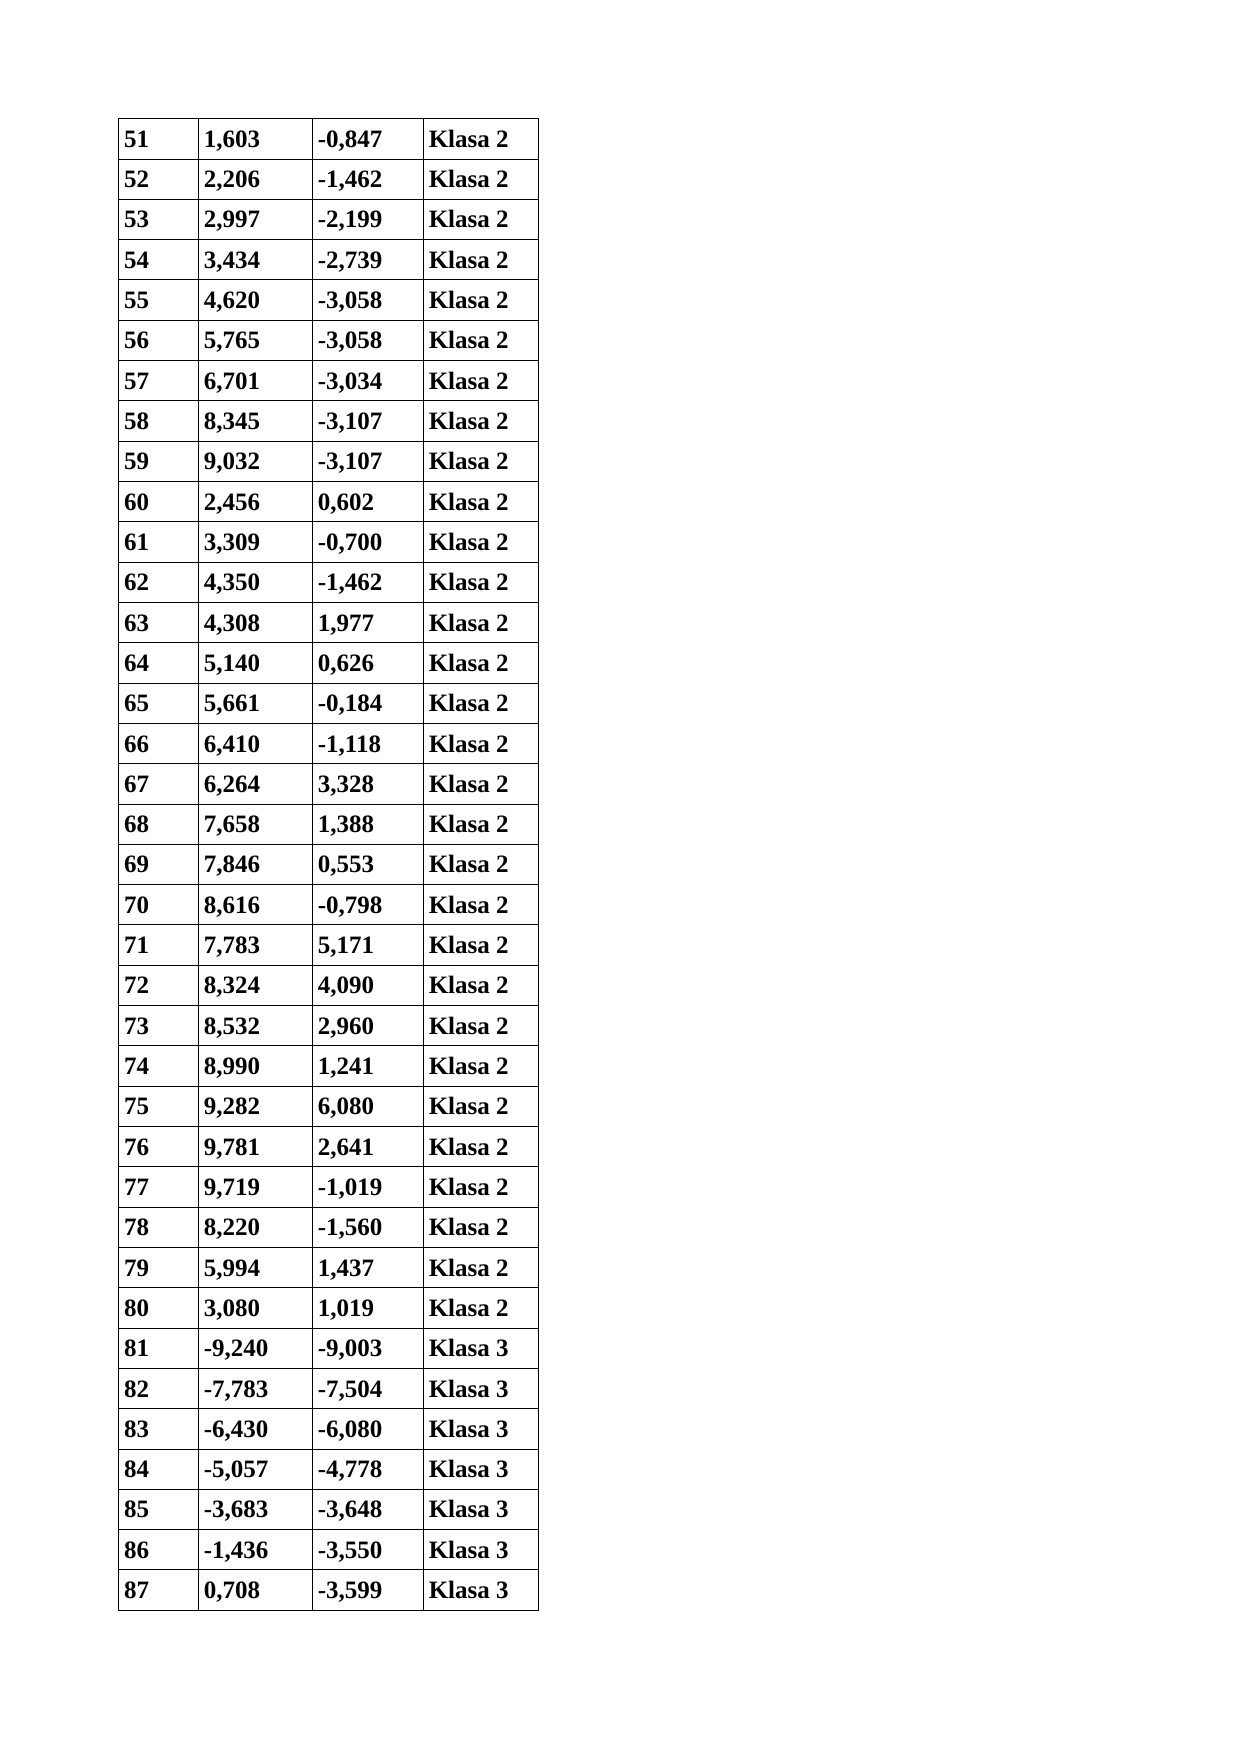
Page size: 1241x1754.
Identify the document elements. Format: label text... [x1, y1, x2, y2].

table_cell Klasa 2 [424, 280, 538, 320]
table_cell 79 [119, 1248, 198, 1287]
table_cell 6,264 [199, 764, 312, 803]
table_cell -0,184 [313, 684, 423, 723]
table_cell 9,719 [199, 1167, 312, 1207]
table_cell -2,199 [313, 200, 423, 239]
table_cell 3,434 [199, 240, 312, 279]
table_cell 6,080 [313, 1087, 423, 1126]
table_cell Klasa 3 [424, 1409, 538, 1448]
table_cell 72 [119, 966, 198, 1005]
table_cell 64 [119, 643, 198, 682]
table_cell 54 [119, 240, 198, 279]
table_cell Klasa 2 [424, 119, 538, 158]
table_cell Klasa 3 [424, 1490, 538, 1529]
table_cell -9,003 [313, 1329, 423, 1368]
table_cell Klasa 2 [424, 160, 538, 199]
table_cell -2,739 [313, 240, 423, 279]
table_cell 51 [119, 119, 198, 158]
table_cell 56 [119, 321, 198, 360]
table_cell 60 [119, 482, 198, 521]
table_cell -7,504 [313, 1369, 423, 1408]
table_cell -5,057 [199, 1450, 312, 1489]
table_cell 75 [119, 1087, 198, 1126]
table_cell 8,616 [199, 885, 312, 924]
table_cell 53 [119, 200, 198, 239]
table_cell -1,019 [313, 1167, 423, 1207]
table_cell 67 [119, 764, 198, 803]
table_cell Klasa 2 [424, 925, 538, 965]
table_cell 63 [119, 603, 198, 642]
table_cell 87 [119, 1570, 198, 1610]
table_cell 1,388 [313, 805, 423, 844]
table_cell -3,058 [313, 280, 423, 320]
table_cell 1,603 [199, 119, 312, 158]
table_cell -3,683 [199, 1490, 312, 1529]
table_cell Klasa 3 [424, 1530, 538, 1569]
table_cell 77 [119, 1167, 198, 1207]
table_cell -6,430 [199, 1409, 312, 1448]
table_cell 7,658 [199, 805, 312, 844]
table_cell 1,019 [313, 1288, 423, 1327]
table_cell Klasa 2 [424, 1127, 538, 1166]
table_cell 83 [119, 1409, 198, 1448]
table_cell -7,783 [199, 1369, 312, 1408]
table_cell 2,960 [313, 1006, 423, 1045]
table_cell 5,765 [199, 321, 312, 360]
table_cell Klasa 2 [424, 805, 538, 844]
table_cell 74 [119, 1046, 198, 1086]
table_cell 71 [119, 925, 198, 965]
table_cell Klasa 2 [424, 442, 538, 481]
table_cell -0,847 [313, 119, 423, 158]
table_cell Klasa 2 [424, 1208, 538, 1247]
table_cell 9,781 [199, 1127, 312, 1166]
table_cell 1,977 [313, 603, 423, 642]
table_cell 0,602 [313, 482, 423, 521]
table_cell 0,553 [313, 845, 423, 884]
table_cell 86 [119, 1530, 198, 1569]
table_cell 3,080 [199, 1288, 312, 1327]
table_cell 65 [119, 684, 198, 723]
table_cell -3,058 [313, 321, 423, 360]
table_cell 5,994 [199, 1248, 312, 1287]
table_cell Klasa 2 [424, 240, 538, 279]
table_cell Klasa 2 [424, 845, 538, 884]
table_cell 5,140 [199, 643, 312, 682]
table_cell 81 [119, 1329, 198, 1368]
table_cell 85 [119, 1490, 198, 1529]
table_cell -1,462 [313, 160, 423, 199]
table_cell Klasa 2 [424, 1167, 538, 1207]
table_cell Klasa 2 [424, 966, 538, 1005]
table_cell 2,456 [199, 482, 312, 521]
table_cell -1,118 [313, 724, 423, 763]
table_cell Klasa 2 [424, 885, 538, 924]
table_cell 2,641 [313, 1127, 423, 1166]
table_cell 6,701 [199, 361, 312, 400]
table_cell 58 [119, 401, 198, 441]
table_cell 0,626 [313, 643, 423, 682]
table_cell -4,778 [313, 1450, 423, 1489]
table_cell Klasa 2 [424, 764, 538, 803]
table_cell 4,090 [313, 966, 423, 1005]
table_cell 9,032 [199, 442, 312, 481]
table_cell 8,324 [199, 966, 312, 1005]
table_cell Klasa 2 [424, 563, 538, 602]
table_cell -3,599 [313, 1570, 423, 1610]
table_cell Klasa 2 [424, 1248, 538, 1287]
table_cell 52 [119, 160, 198, 199]
table_cell -1,462 [313, 563, 423, 602]
table_cell Klasa 2 [424, 522, 538, 562]
table_cell 8,532 [199, 1006, 312, 1045]
table_cell -3,107 [313, 401, 423, 441]
table_cell 78 [119, 1208, 198, 1247]
table_cell 69 [119, 845, 198, 884]
table_cell Klasa 2 [424, 200, 538, 239]
table_cell 4,350 [199, 563, 312, 602]
table_cell 2,997 [199, 200, 312, 239]
table_cell Klasa 2 [424, 684, 538, 723]
table_cell 55 [119, 280, 198, 320]
table_cell Klasa 3 [424, 1570, 538, 1610]
table_cell -3,034 [313, 361, 423, 400]
table_cell 3,328 [313, 764, 423, 803]
table_cell -3,107 [313, 442, 423, 481]
table_cell 5,171 [313, 925, 423, 965]
table_cell 5,661 [199, 684, 312, 723]
table_cell 2,206 [199, 160, 312, 199]
table_cell -0,700 [313, 522, 423, 562]
table_cell 59 [119, 442, 198, 481]
table_cell Klasa 2 [424, 361, 538, 400]
table_cell Klasa 2 [424, 321, 538, 360]
table_cell Klasa 2 [424, 643, 538, 682]
table_cell 62 [119, 563, 198, 602]
table_cell 66 [119, 724, 198, 763]
table_cell -9,240 [199, 1329, 312, 1368]
table_cell Klasa 2 [424, 1046, 538, 1086]
table_cell 57 [119, 361, 198, 400]
table_cell 0,708 [199, 1570, 312, 1610]
table_cell -1,436 [199, 1530, 312, 1569]
table_cell 84 [119, 1450, 198, 1489]
table_cell 7,846 [199, 845, 312, 884]
table_cell Klasa 3 [424, 1329, 538, 1368]
table_cell 1,241 [313, 1046, 423, 1086]
table_cell -3,648 [313, 1490, 423, 1529]
table_cell 4,308 [199, 603, 312, 642]
table_cell Klasa 3 [424, 1369, 538, 1408]
table_cell Klasa 2 [424, 482, 538, 521]
table_cell 9,282 [199, 1087, 312, 1126]
table_cell 73 [119, 1006, 198, 1045]
table_cell Klasa 2 [424, 1288, 538, 1327]
table_cell 8,345 [199, 401, 312, 441]
table_cell 80 [119, 1288, 198, 1327]
table_cell 8,220 [199, 1208, 312, 1247]
table_cell -1,560 [313, 1208, 423, 1247]
table_cell 76 [119, 1127, 198, 1166]
table_cell 70 [119, 885, 198, 924]
table_cell -6,080 [313, 1409, 423, 1448]
table_cell 3,309 [199, 522, 312, 562]
table_cell 4,620 [199, 280, 312, 320]
table_cell Klasa 2 [424, 603, 538, 642]
table_cell 1,437 [313, 1248, 423, 1287]
table_cell 8,990 [199, 1046, 312, 1086]
table_cell -0,798 [313, 885, 423, 924]
table_cell 68 [119, 805, 198, 844]
table_cell Klasa 2 [424, 1087, 538, 1126]
table_cell 61 [119, 522, 198, 562]
table_cell Klasa 2 [424, 401, 538, 441]
table_cell 7,783 [199, 925, 312, 965]
table_cell Klasa 2 [424, 1006, 538, 1045]
table_cell -3,550 [313, 1530, 423, 1569]
table_cell Klasa 2 [424, 724, 538, 763]
table_cell 82 [119, 1369, 198, 1408]
table_cell Klasa 3 [424, 1450, 538, 1489]
table_cell 6,410 [199, 724, 312, 763]
